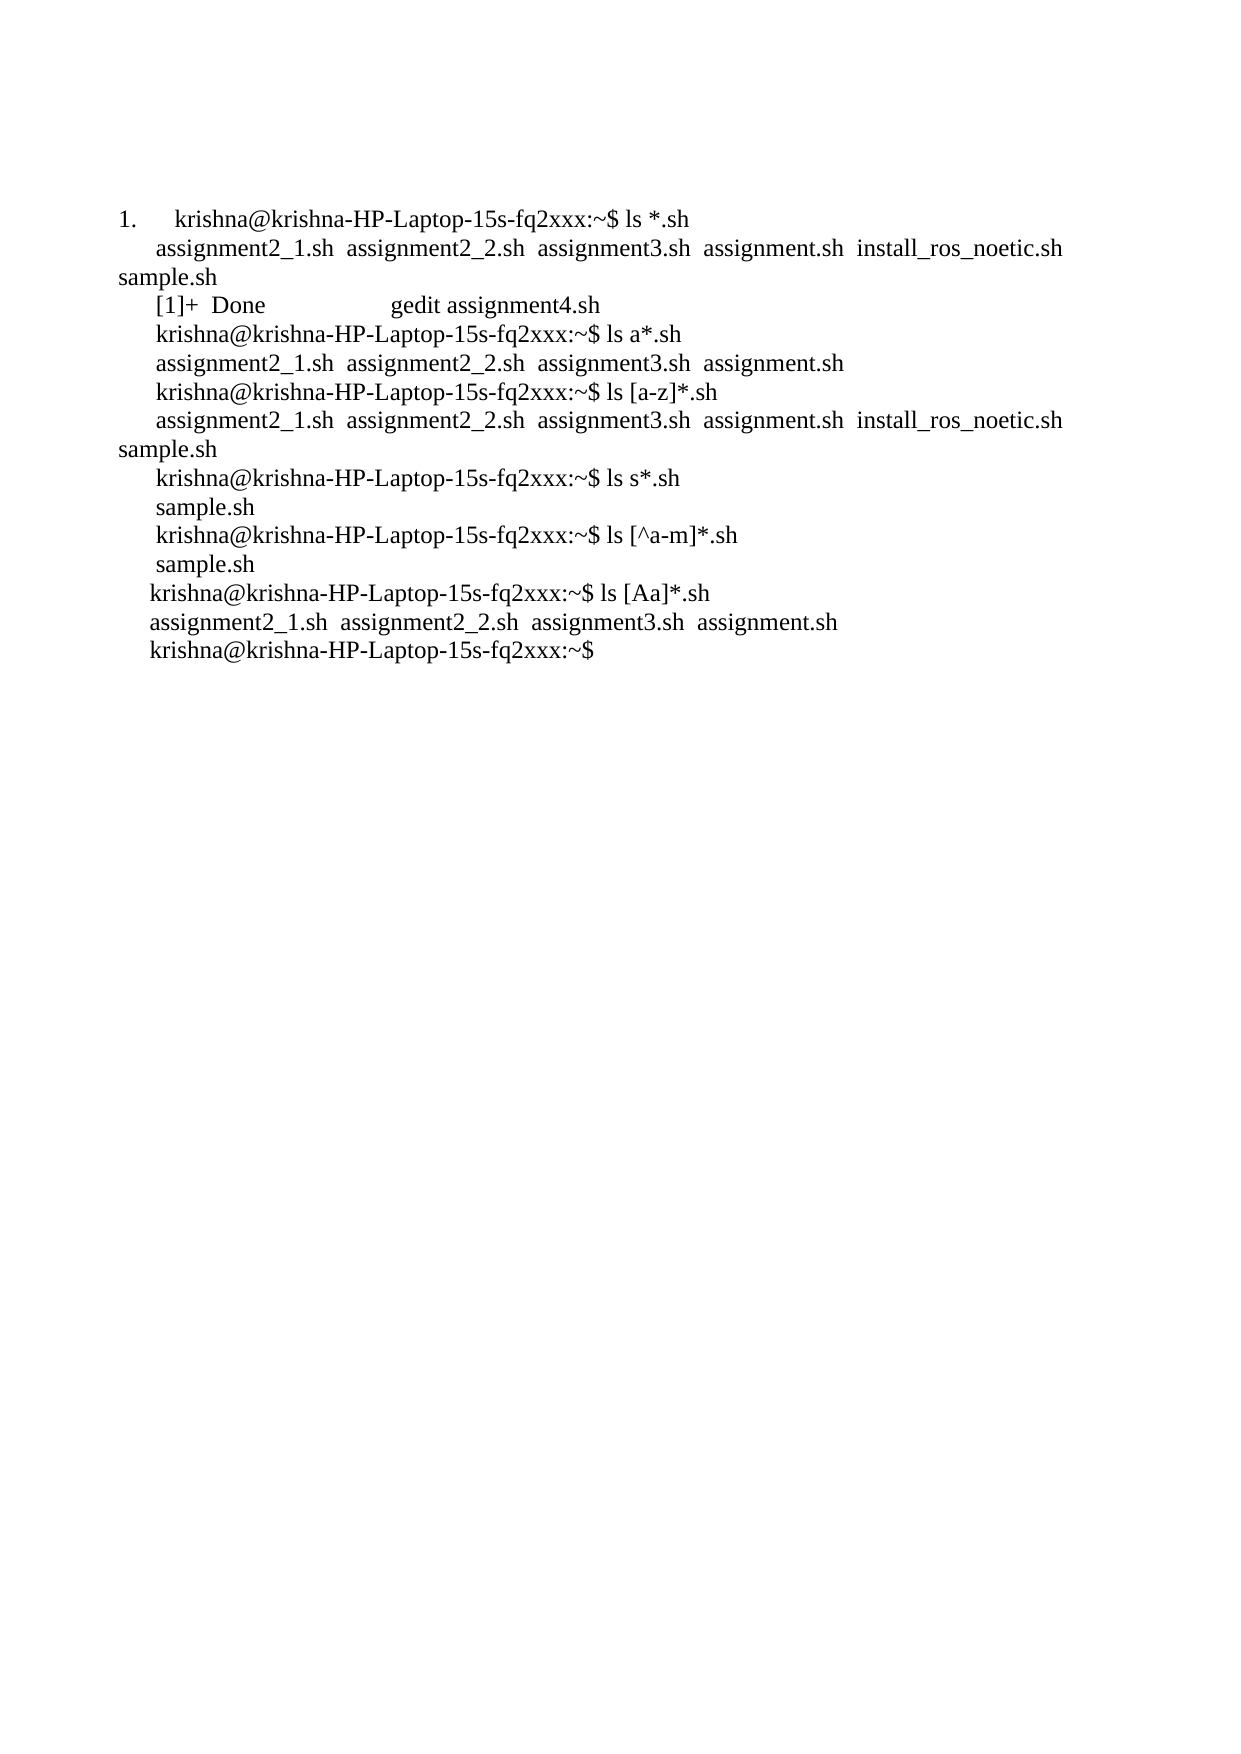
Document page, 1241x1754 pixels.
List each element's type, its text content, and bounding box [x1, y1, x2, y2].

text krishna@krishna-HP-Laptop-15s-fq2xxx:~$ ls [a-z]*.sh [118, 377, 1122, 406]
text [1]+ Done gedit assignment4.sh [118, 291, 1122, 319]
text assignment2_1.sh assignment2_2.sh assignment3.sh assignment.sh [118, 348, 1122, 377]
text krishna@krishna-HP-Laptop-15s-fq2xxx:~$ ls [^a-m]*.sh [118, 521, 1122, 549]
text sample.sh [118, 549, 1122, 578]
text assignment2_1.sh assignment2_2.sh assignment3.sh assignment.sh [118, 607, 1122, 636]
text assignment2_1.sh assignment2_2.sh assignment3.sh assignment.sh install_ros_noetic.sh sample.sh [118, 233, 1122, 291]
text 1. krishna@krishna-HP-Laptop-15s-fq2xxx:~$ ls *.sh [118, 204, 1122, 233]
text krishna@krishna-HP-Laptop-15s-fq2xxx:~$ ls [Aa]*.sh [118, 578, 1122, 607]
text krishna@krishna-HP-Laptop-15s-fq2xxx:~$ [118, 636, 1122, 664]
text krishna@krishna-HP-Laptop-15s-fq2xxx:~$ ls a*.sh [118, 319, 1122, 348]
text krishna@krishna-HP-Laptop-15s-fq2xxx:~$ ls s*.sh [118, 463, 1122, 492]
text sample.sh [118, 492, 1122, 521]
text assignment2_1.sh assignment2_2.sh assignment3.sh assignment.sh install_ros_noetic.sh sample.sh [118, 406, 1122, 463]
